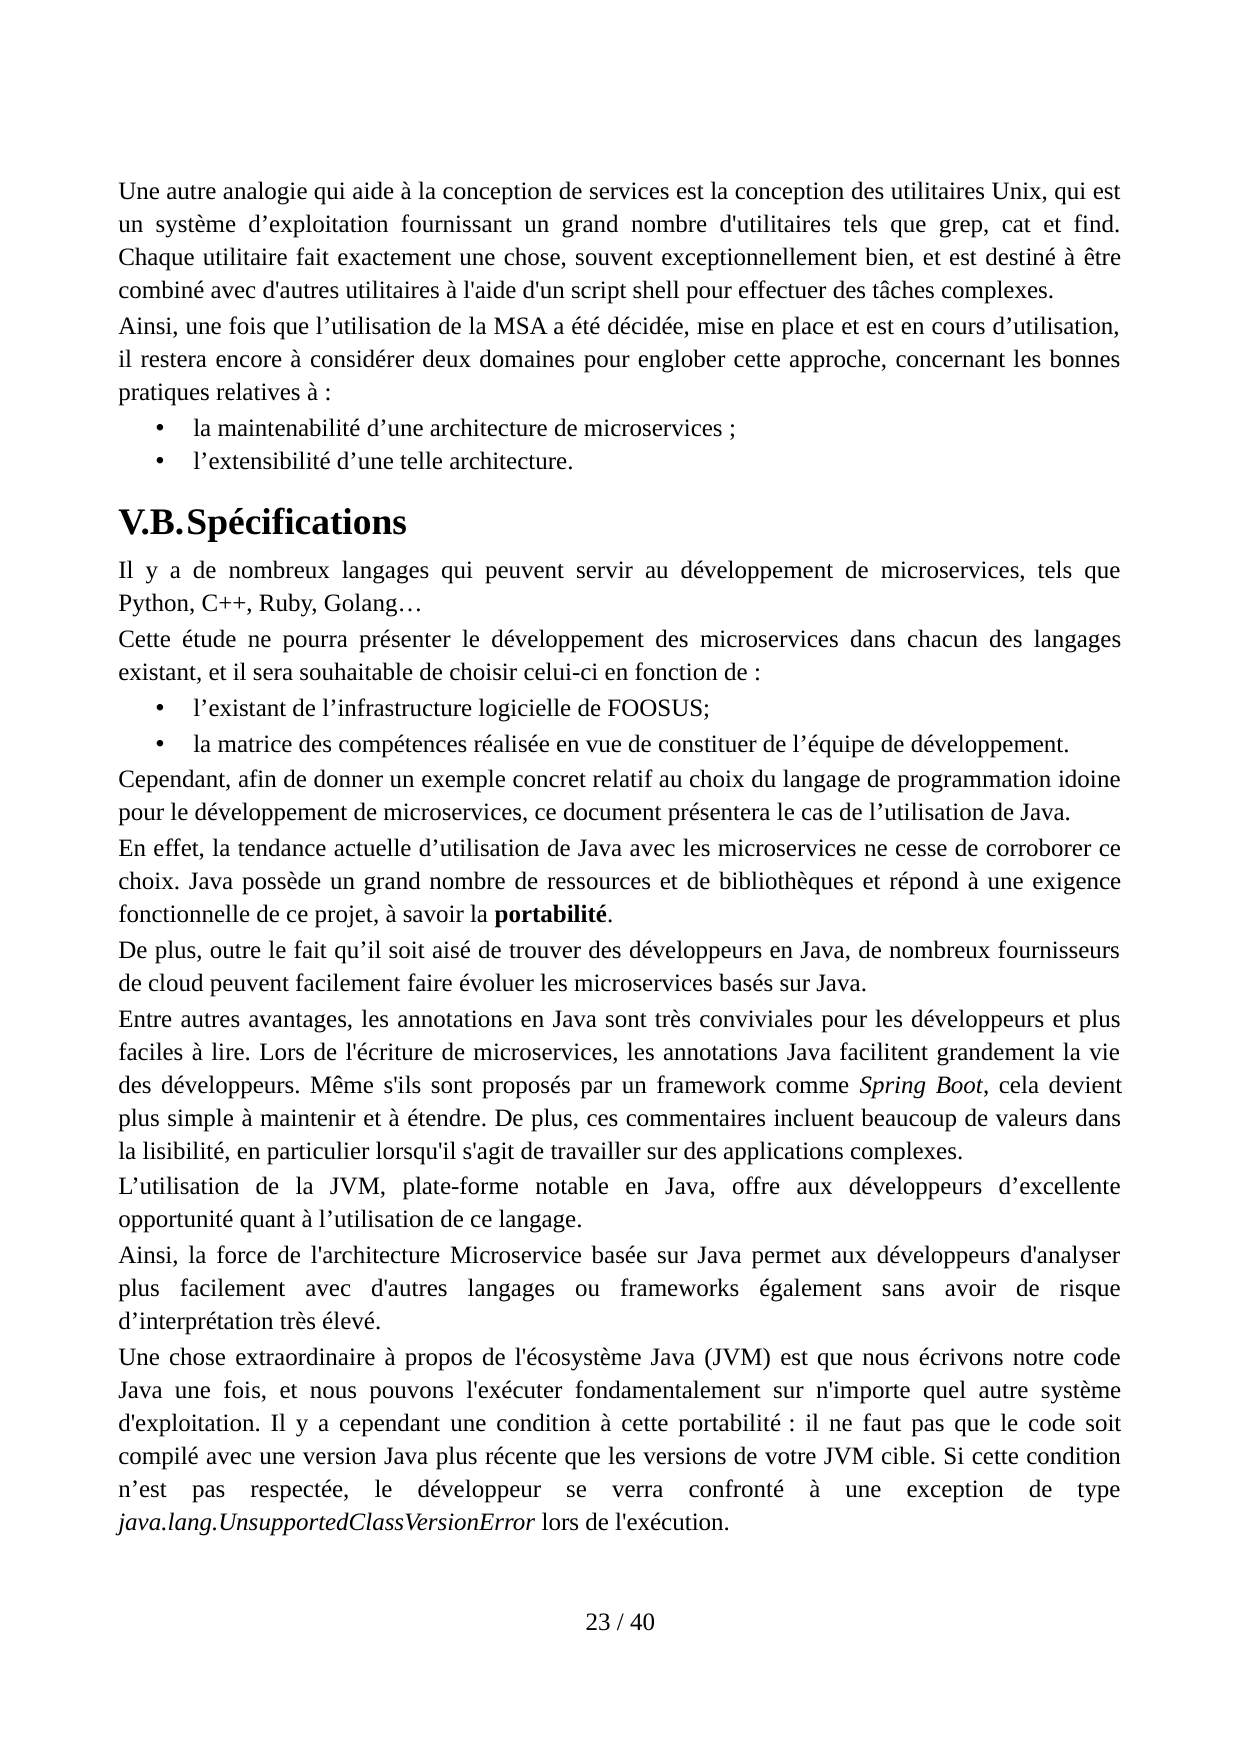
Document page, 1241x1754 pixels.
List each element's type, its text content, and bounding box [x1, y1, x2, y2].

subtitle Spécifications [118, 500, 1122, 543]
text Ainsi, une fois que l’utilisation de la MSA a été décidée, mise en place et est en cours d’utilisation, il restera encore à considérer deux domaines pour englober cette approche, concernant les bonnes pratiques relatives à : [118, 311, 1122, 406]
text Une autre analogie qui aide à la conception de services est la conception des utilitaires Unix, qui est un système d’exploitation fournissant un grand nombre d'utilitaires tels que grep, cat et find. Chaque utilitaire fait exactement une chose, souvent exceptionnellement bien, et est destiné à être combiné avec d'autres utilitaires à l'aide d'un script shell pour effectuer des tâches complexes. [118, 176, 1122, 304]
text En effet, la tendance actuelle d’utilisation de Java avec les microservices ne cesse de corroborer ce choix. Java possède un grand nombre de ressources et de bibliothèques et répond à une exigence fonctionnelle de ce projet, à savoir la portabilité. [118, 833, 1122, 928]
list l’existant de l’infrastructure logicielle de FOOSUS; [156, 693, 1122, 722]
text Cependant, afin de donner un exemple concret relatif au choix du langage de programmation idoine pour le développement de microservices, ce document présentera le cas de l’utilisation de Java. [118, 764, 1122, 826]
list l’extensibilité d’une telle architecture. [156, 446, 1122, 475]
text Une chose extraordinaire à propos de l'écosystème Java (JVM) est que nous écrivons notre code Java une fois, et nous pouvons l'exécuter fondamentalement sur n'importe quel autre système d'exploitation. Il y a cependant une condition à cette portabilité : il ne faut pas que le code soit compilé avec une version Java plus récente que les versions de votre JVM cible. Si cette condition n’est pas respectée, le développeur se verra confronté à une exception de type java.lang.UnsupportedClassVersionError lors de l'exécution. [118, 1342, 1122, 1536]
list la maintenabilité d’une architecture de microservices ; [156, 413, 1122, 442]
text Cette étude ne pourra présenter le développement des microservices dans chacun des langages existant, et il sera souhaitable de choisir celui-ci en fonction de : [118, 624, 1122, 686]
text Entre autres avantages, les annotations en Java sont très conviviales pour les développeurs et plus faciles à lire. Lors de l'écriture de microservices, les annotations Java facilitent grandement la vie des développeurs. Même s'ils sont proposés par un framework comme Spring Boot, cela devient plus simple à maintenir et à étendre. De plus, ces commentaires incluent beaucoup de valeurs dans la lisibilité, en particulier lorsqu'il s'agit de travailler sur des applications complexes. [118, 1004, 1122, 1164]
text Ainsi, la force de l'architecture Microservice basée sur Java permet aux développeurs d'analyser plus facilement avec d'autres langages ou frameworks également sans avoir de risque d’interprétation très élevé. [118, 1240, 1122, 1335]
text De plus, outre le fait qu’il soit aisé de trouver des développeurs en Java, de nombreux fournisseurs de cloud peuvent facilement faire évoluer les microservices basés sur Java. [118, 935, 1122, 997]
text Il y a de nombreux langages qui peuvent servir au développement de microservices, tels que Python, C++, Ruby, Golang… [118, 555, 1122, 617]
text L’utilisation de la JVM, plate-forme notable en Java, offre aux développeurs d’excellente opportunité quant à l’utilisation de ce langage. [118, 1171, 1122, 1233]
list la matrice des compétences réalisée en vue de constituer de l’équipe de développement. [156, 729, 1122, 757]
